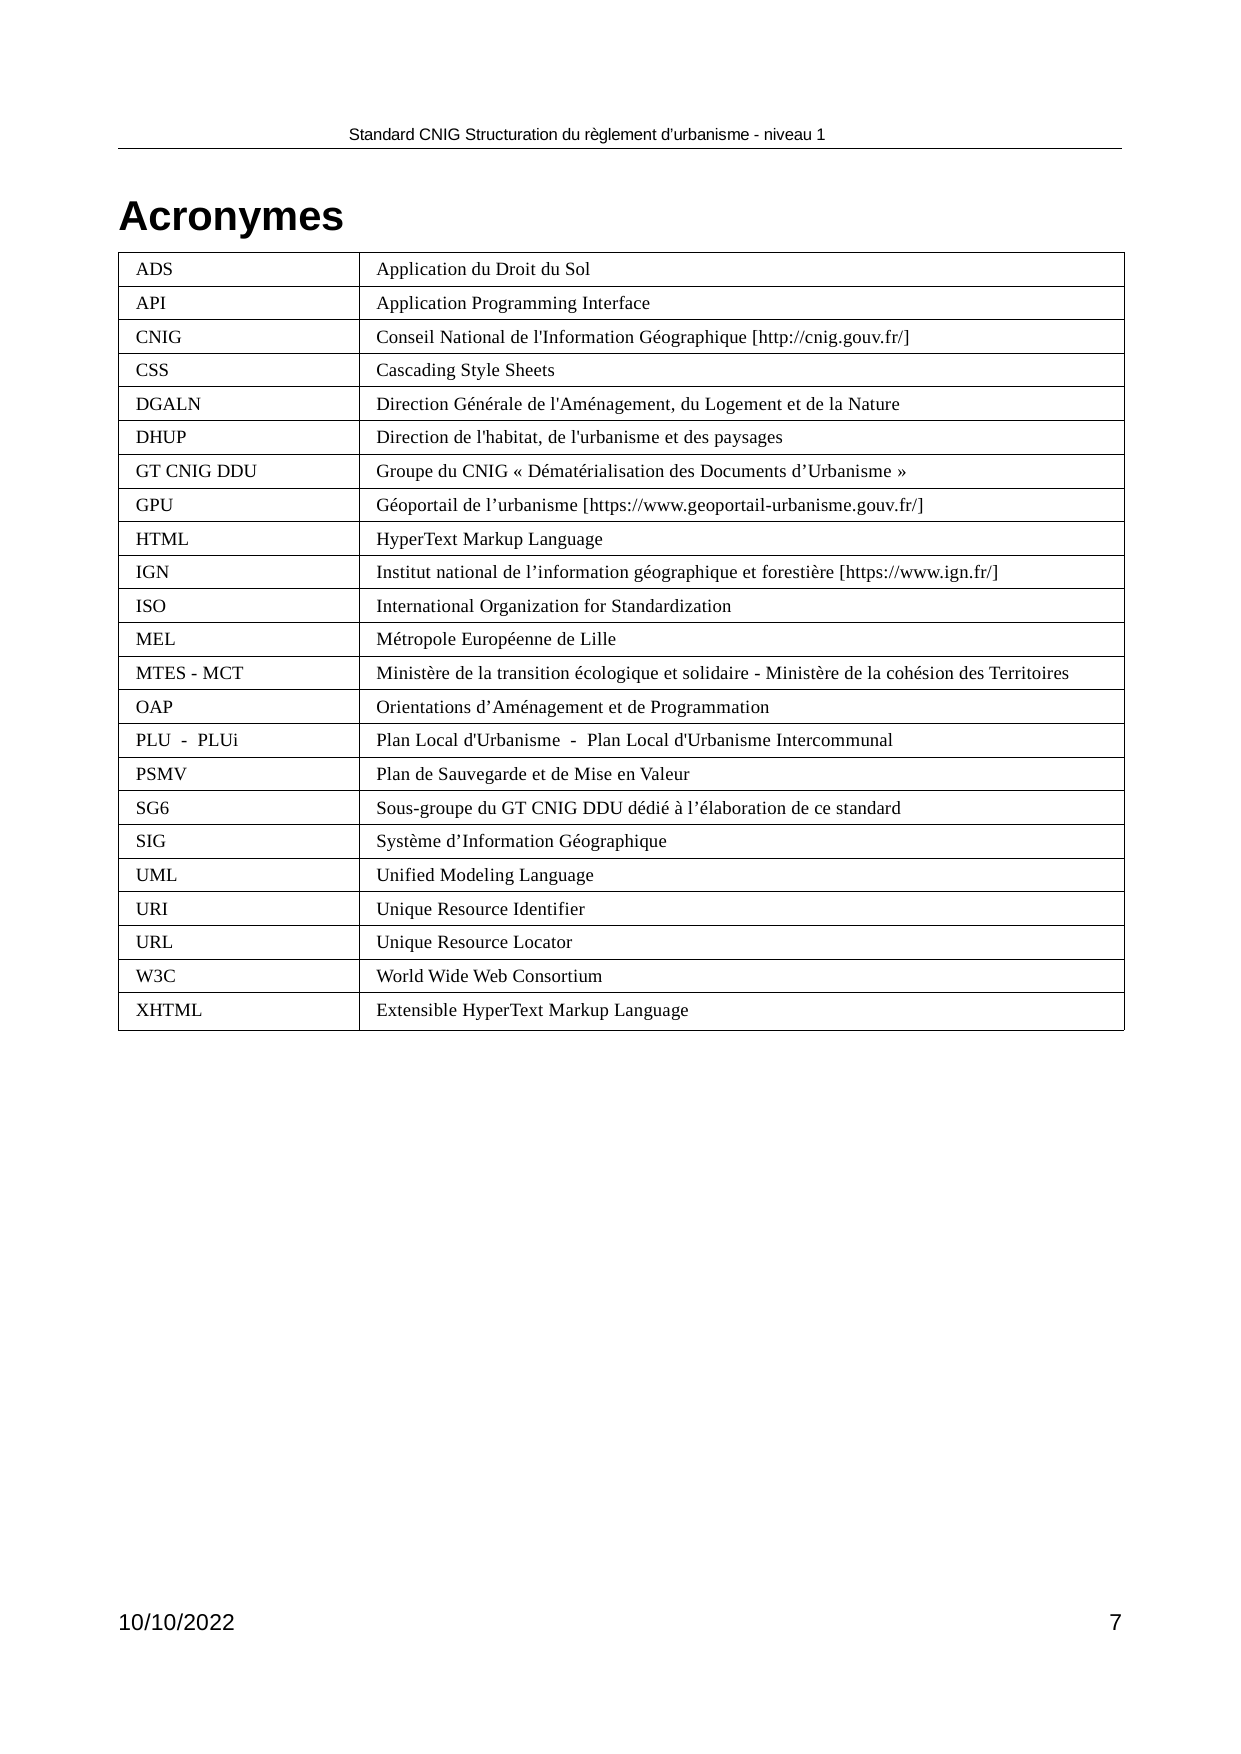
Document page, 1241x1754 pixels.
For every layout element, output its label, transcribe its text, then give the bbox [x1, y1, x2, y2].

table_header ADS [119, 253, 359, 286]
table_cell GT CNIG DDU [119, 455, 359, 487]
table_cell DHUP [119, 421, 359, 454]
table_cell MEL [119, 623, 359, 656]
table_cell Système d’Information Géographique [360, 825, 1124, 857]
table_cell CSS [119, 354, 359, 386]
table_cell Sous-groupe du GT CNIG DDU dédié à l’élaboration de ce standard [360, 791, 1124, 824]
table_cell XHTML [119, 993, 359, 1030]
table_header Application du Droit du Sol [360, 253, 1124, 286]
subtitle Acronymes [118, 192, 1122, 239]
table_cell DGALN [119, 387, 359, 420]
table_cell Plan de Sauvegarde et de Mise en Valeur [360, 758, 1124, 790]
table_cell HyperText Markup Language [360, 522, 1124, 555]
table_cell Géoportail de l’urbanisme [https://www.geoportail-urbanisme.gouv.fr/] [360, 489, 1124, 521]
table_cell Unique Resource Identifier [360, 892, 1124, 925]
table_cell Unified Modeling Language [360, 859, 1124, 891]
table_cell OAP [119, 690, 359, 723]
table_cell API [119, 287, 359, 319]
table_cell Groupe du CNIG « Dématérialisation des Documents d’Urbanisme » [360, 455, 1124, 487]
table_cell GPU [119, 489, 359, 521]
table_cell URI [119, 892, 359, 925]
table_cell IGN [119, 556, 359, 588]
table_cell PLU - PLUi [119, 724, 359, 757]
table_cell HTML [119, 522, 359, 555]
table_cell Métropole Européenne de Lille [360, 623, 1124, 656]
table_cell Direction Générale de l'Aménagement, du Logement et de la Nature [360, 387, 1124, 420]
table_cell International Organization for Standardization [360, 589, 1124, 622]
table_cell SG6 [119, 791, 359, 824]
table_cell URL [119, 926, 359, 958]
table_cell World Wide Web Consortium [360, 960, 1124, 992]
table_cell Direction de l'habitat, de l'urbanisme et des paysages [360, 421, 1124, 454]
table_cell ISO [119, 589, 359, 622]
table_cell SIG [119, 825, 359, 857]
table_cell MTES - MCT [119, 657, 359, 689]
table_cell CNIG [119, 320, 359, 353]
table_cell UML [119, 859, 359, 891]
table_cell Conseil National de l'Information Géographique [http://cnig.gouv.fr/] [360, 320, 1124, 353]
table_cell Ministère de la transition écologique et solidaire - Ministère de la cohésion des Territoires [360, 657, 1124, 689]
table_cell Orientations d’Aménagement et de Programmation [360, 690, 1124, 723]
table_cell Application Programming Interface [360, 287, 1124, 319]
table_cell PSMV [119, 758, 359, 790]
table_cell Cascading Style Sheets [360, 354, 1124, 386]
table_cell Extensible HyperText Markup Language [360, 993, 1124, 1030]
table_cell Unique Resource Locator [360, 926, 1124, 958]
table_cell W3C [119, 960, 359, 992]
table_cell Institut national de l’information géographique et forestière [https://www.ign.fr/] [360, 556, 1124, 588]
table_cell Plan Local d'Urbanisme - Plan Local d'Urbanisme Intercommunal [360, 724, 1124, 757]
